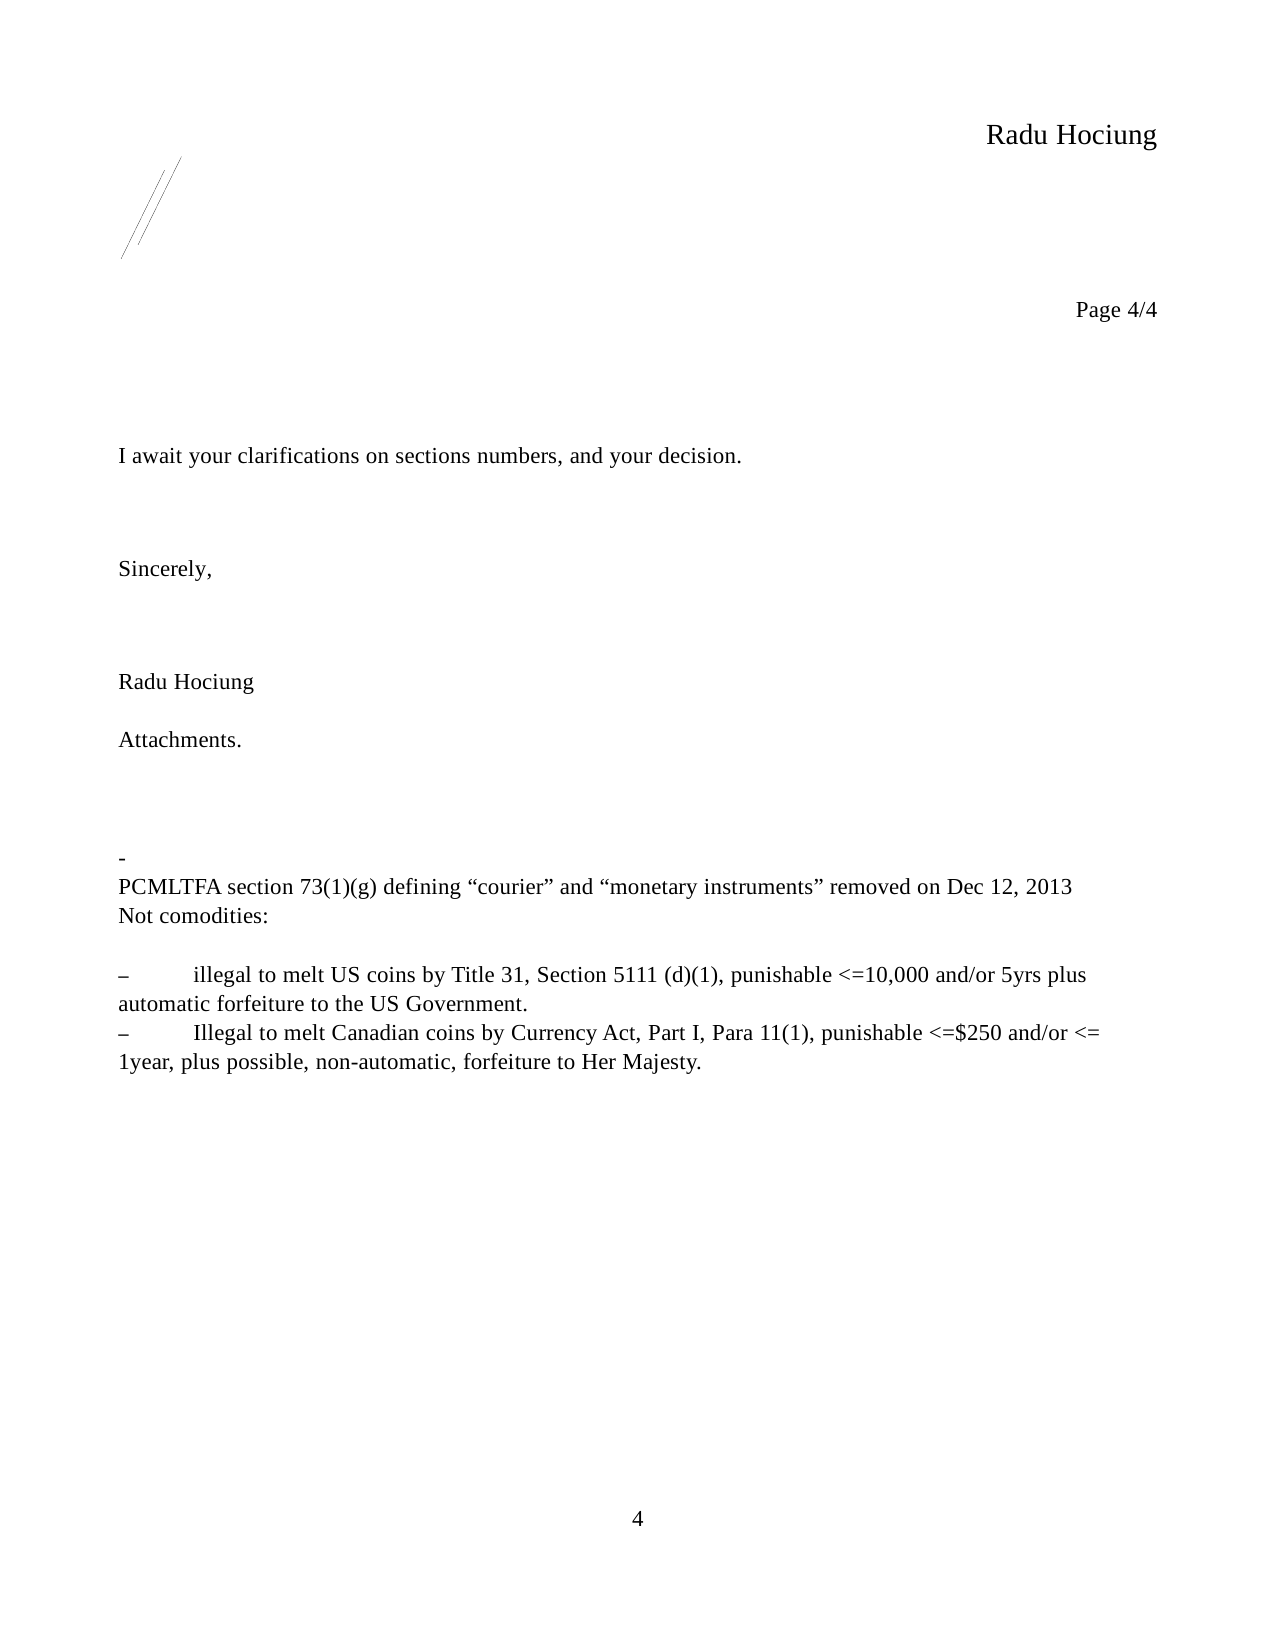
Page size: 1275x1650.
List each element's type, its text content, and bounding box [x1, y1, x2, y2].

text - [118, 844, 1157, 870]
text I await your clarifications on sections numbers, and your decision. [118, 443, 1157, 468]
text Attachments. [118, 727, 1157, 753]
text Sincerely, [118, 556, 1157, 581]
list illegal to melt US coins by Title 31, Section 5111 (d)(1), punishable <=10,000 and/or 5yrs plus automatic forfeiture to the US Government. [118, 961, 1157, 1016]
text Not comodities: [118, 903, 1157, 928]
text Radu Hociung [118, 669, 1157, 694]
list Illegal to melt Canadian coins by Currency Act, Part I, Para 11(1), punishable <=$250 and/or <= 1year, plus possible, non-automatic, forfeiture to Her Majesty. [118, 1020, 1157, 1075]
text PCMLTFA section 73(1)(g) defining “courier” and “monetary instruments” removed on Dec 12, 2013 [118, 874, 1157, 899]
